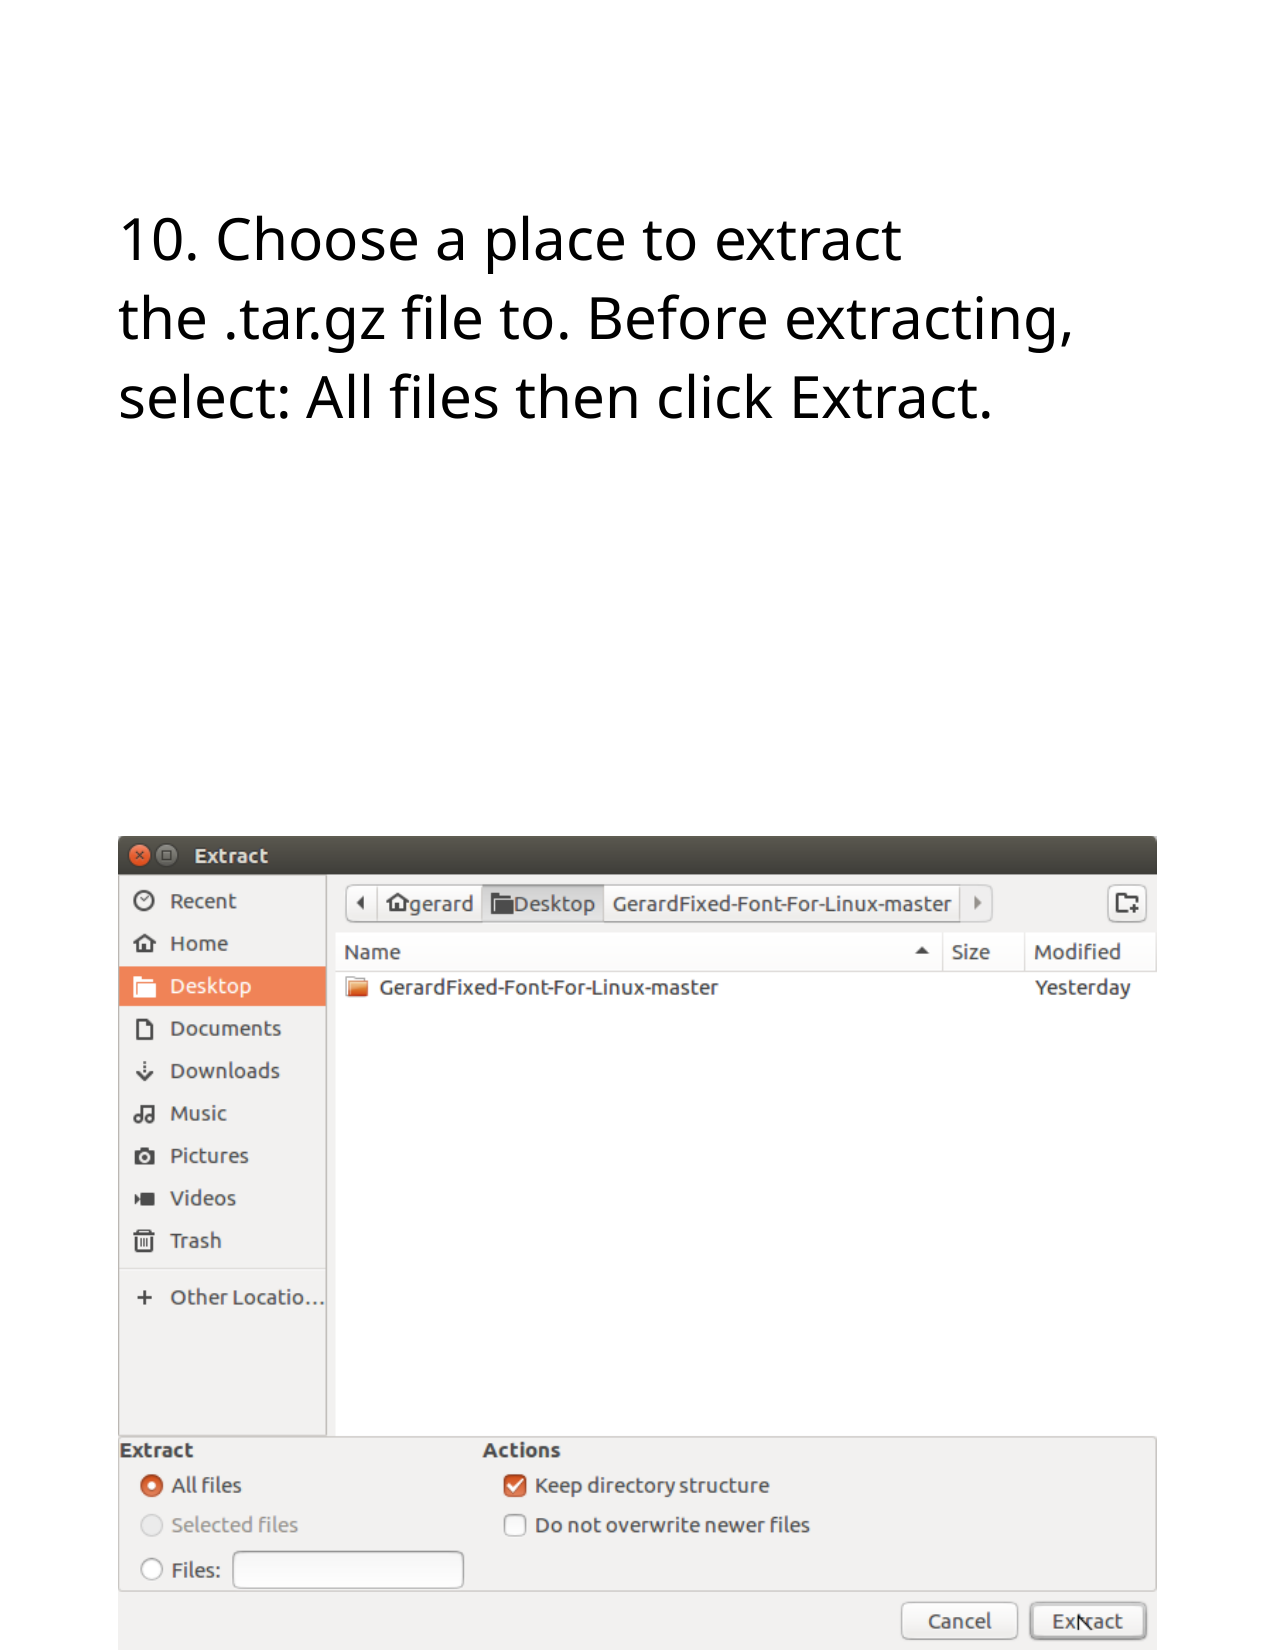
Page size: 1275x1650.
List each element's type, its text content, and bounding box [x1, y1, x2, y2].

text 10. Choose a place to extract the .tar.gz file to. Before extracting, select: All files then click Extract. [118, 198, 1157, 436]
picture [118, 836, 1157, 1650]
